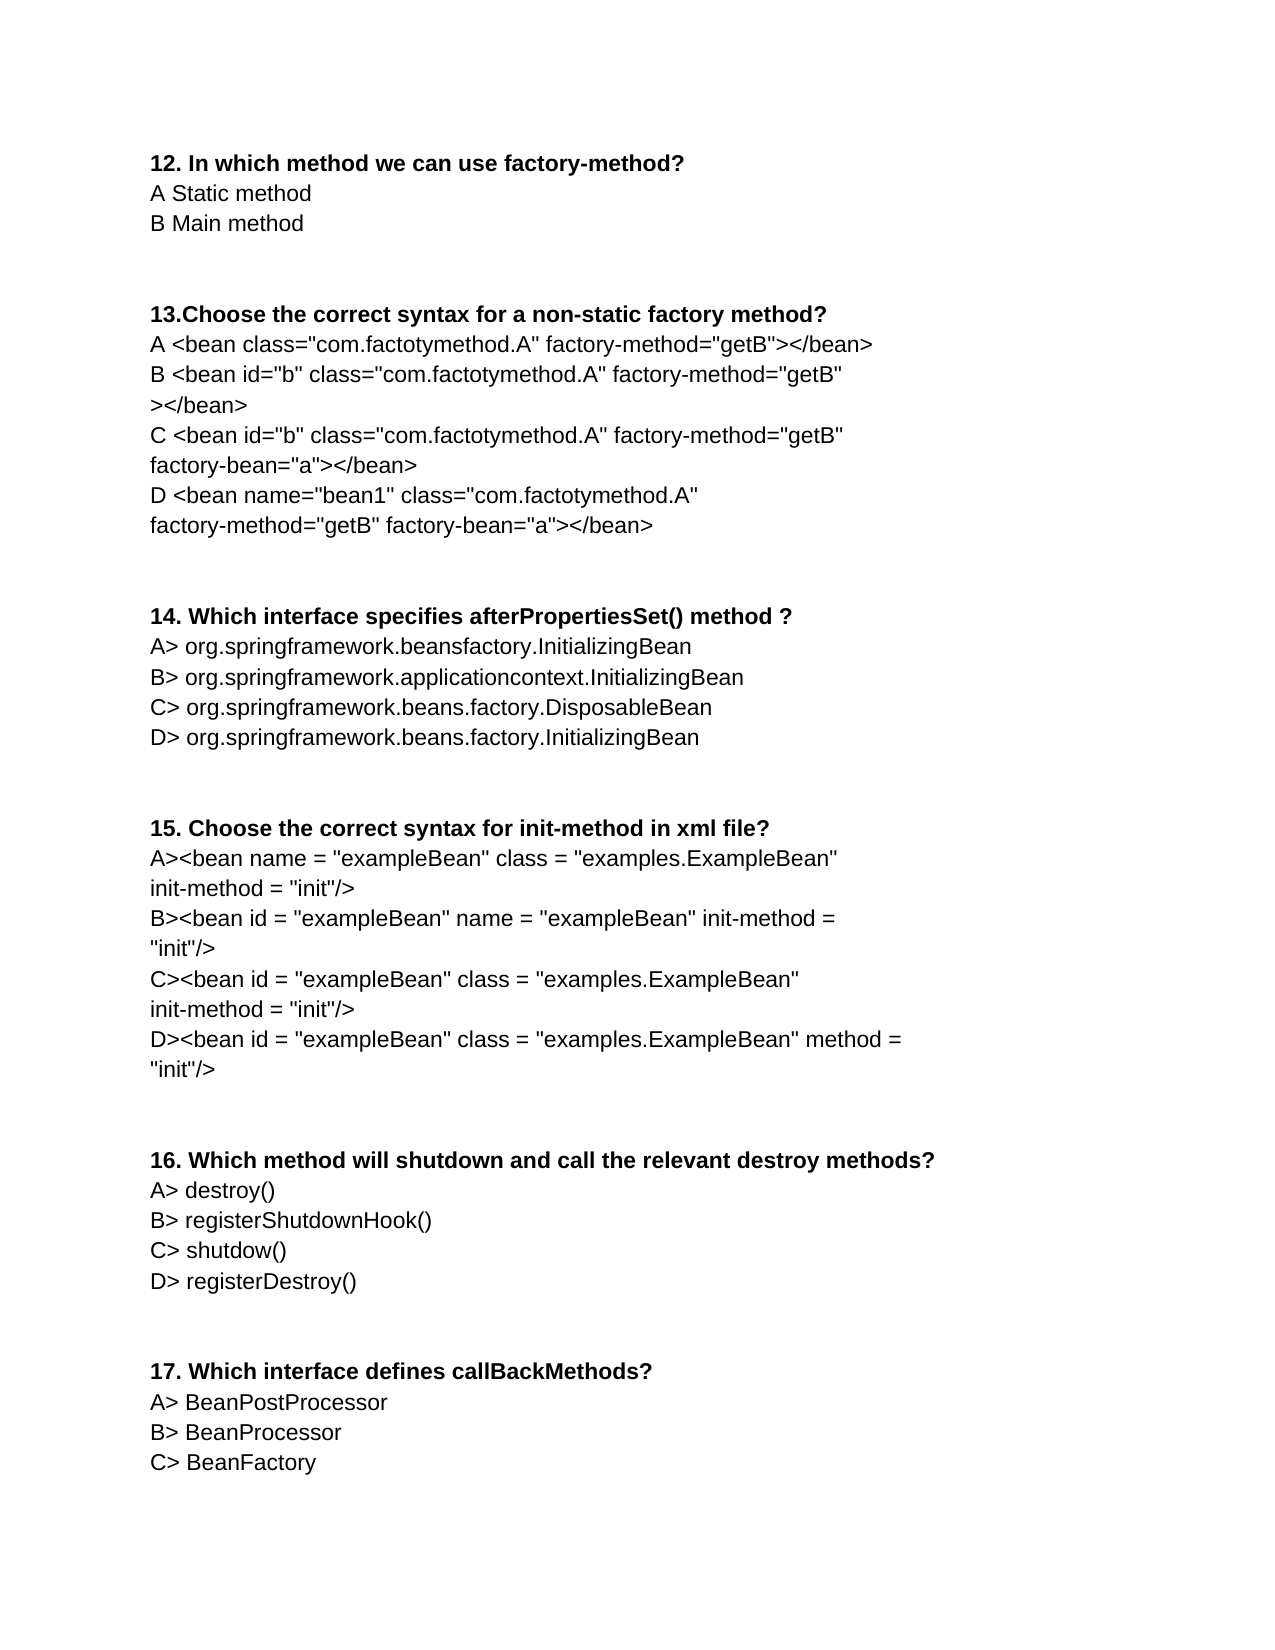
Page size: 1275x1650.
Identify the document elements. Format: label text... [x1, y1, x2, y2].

text "init"/> [150, 935, 1125, 962]
text 17. Which interface defines callBackMethods? [150, 1358, 1125, 1385]
text A> destroy() [150, 1177, 1125, 1203]
text init-method = "init"/> [150, 996, 1125, 1022]
text B><bean id = "exampleBean" name = "exampleBean" init-method = [150, 905, 1125, 932]
text B> registerShutdownHook() [150, 1207, 1125, 1234]
text B <bean id="b" class="com.factotymethod.A" factory-method="getB" [150, 361, 1125, 388]
text C> org.springframework.beans.factory.DisposableBean [150, 694, 1125, 720]
text 14. Which interface specifies afterPropertiesSet() method ? [150, 603, 1125, 629]
text C> shutdow() [150, 1237, 1125, 1264]
text D> org.springframework.beans.factory.InitializingBean [150, 724, 1125, 750]
text A Static method [150, 180, 1125, 207]
text factory-bean="a"></bean> [150, 452, 1125, 478]
text A><bean name = "exampleBean" class = "examples.ExampleBean" [150, 845, 1125, 871]
text 16. Which method will shutdown and call the relevant destroy methods? [150, 1147, 1125, 1173]
text ></bean> [150, 392, 1125, 418]
text A <bean class="com.factotymethod.A" factory-method="getB"></bean> [150, 331, 1125, 358]
text C> BeanFactory [150, 1449, 1125, 1475]
text C <bean id="b" class="com.factotymethod.A" factory-method="getB" [150, 422, 1125, 448]
text init-method = "init"/> [150, 875, 1125, 901]
text 13.Choose the correct syntax for a non-static factory method? [150, 301, 1125, 327]
text 15. Choose the correct syntax for init-method in xml file? [150, 814, 1125, 841]
text 12. In which method we can use factory-method? [150, 150, 1125, 176]
text B Main method [150, 210, 1125, 237]
text B> BeanProcessor [150, 1419, 1125, 1445]
text D <bean name="bean1" class="com.factotymethod.A" [150, 482, 1125, 509]
text A> org.springframework.beansfactory.InitializingBean [150, 633, 1125, 660]
text factory-method="getB" factory-bean="a"></bean> [150, 512, 1125, 539]
text B> org.springframework.applicationcontext.InitializingBean [150, 663, 1125, 690]
text A> BeanPostProcessor [150, 1388, 1125, 1415]
text C><bean id = "exampleBean" class = "examples.ExampleBean" [150, 966, 1125, 992]
text "init"/> [150, 1056, 1125, 1083]
text D> registerDestroy() [150, 1268, 1125, 1294]
text D><bean id = "exampleBean" class = "examples.ExampleBean" method = [150, 1026, 1125, 1052]
